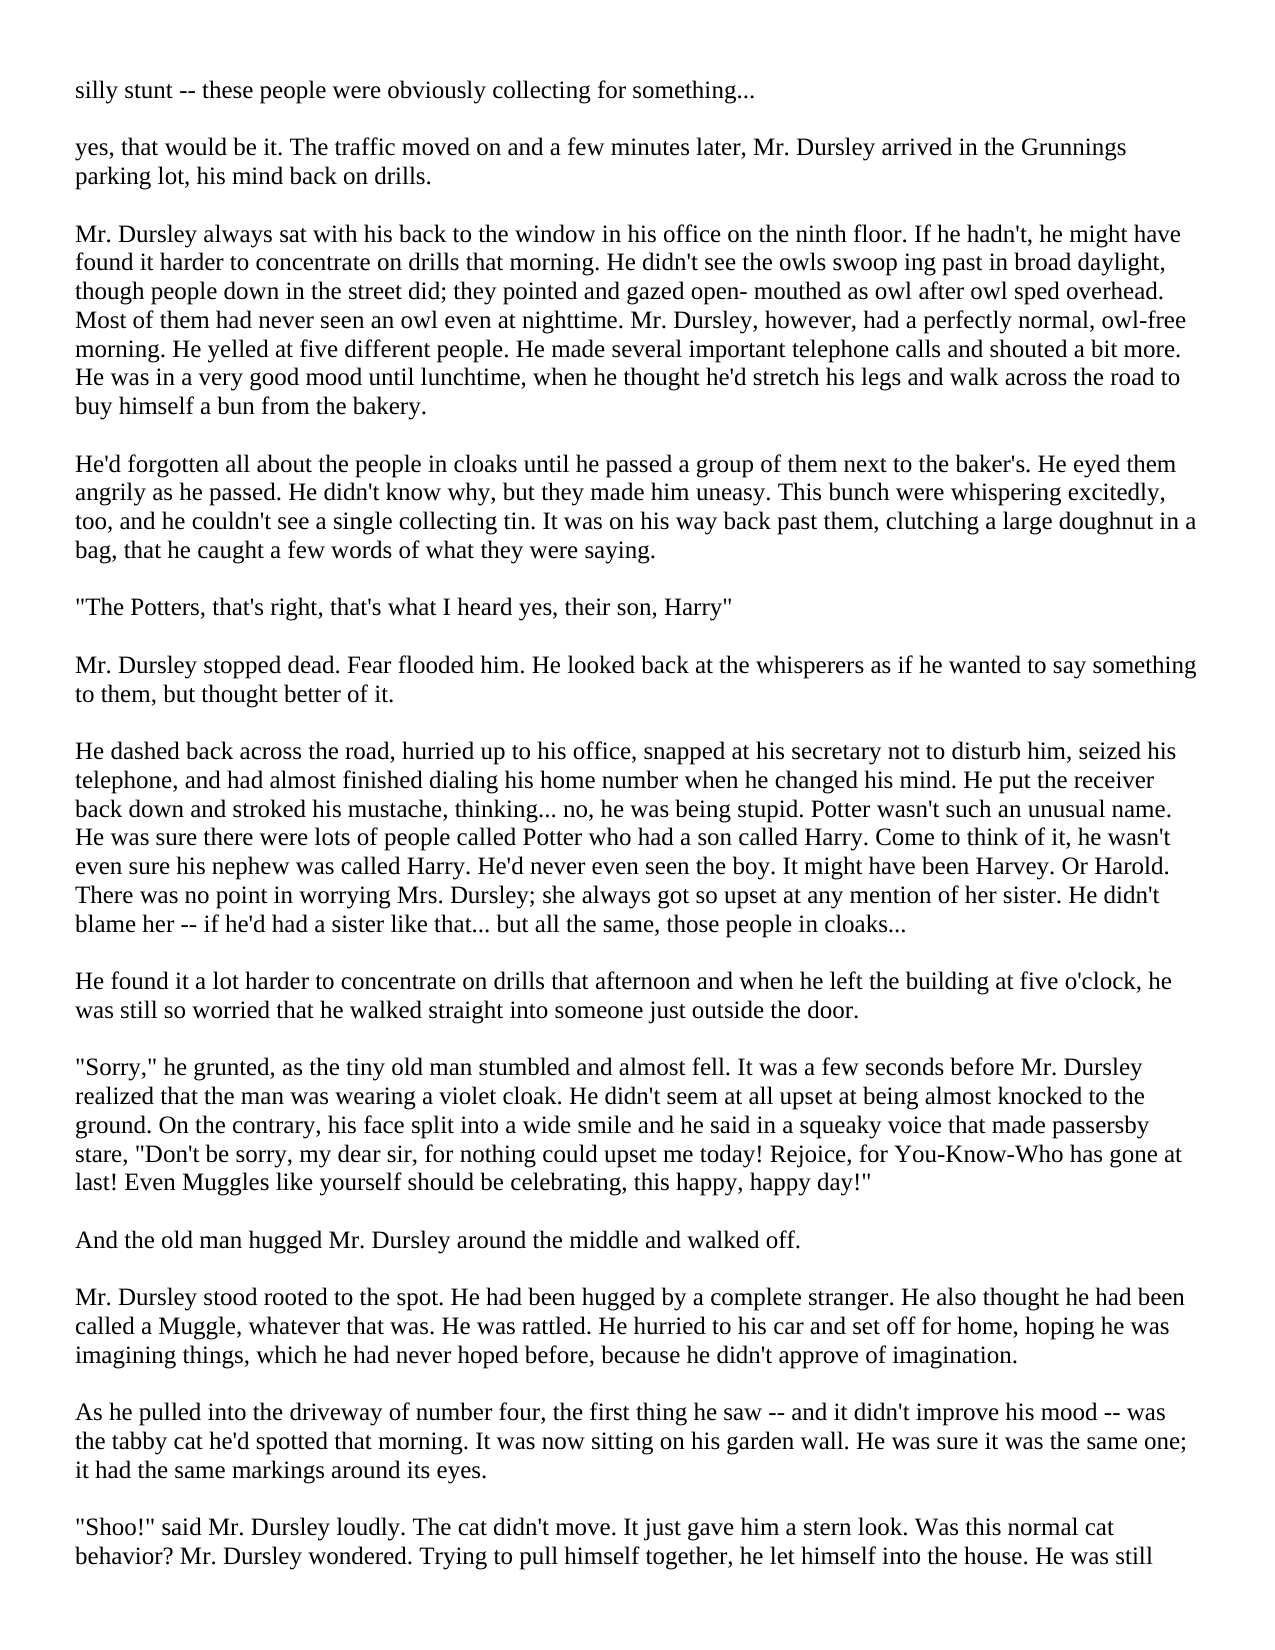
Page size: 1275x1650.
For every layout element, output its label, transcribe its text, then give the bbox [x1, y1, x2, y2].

text He found it a lot harder to concentrate on drills that afternoon and when he left the building at five o'clock, he was still so worried that he walked straight into someone just outside the door. [75, 966, 1200, 1024]
text And the old man hugged Mr. Dursley around the middle and walked off. [75, 1225, 1200, 1254]
text Mr. Dursley stood rooted to the spot. He had been hugged by a complete stranger. He also thought he had been called a Muggle, whatever that was. He was rattled. He hurried to his car and set off for home, hoping he was imagining things, which he had never hoped before, because he didn't approve of imagination. [75, 1282, 1200, 1369]
text As he pulled into the driveway of number four, the first thing he saw -- and it didn't improve his mood -- was the tabby cat he'd spotted that morning. It was now sitting on his garden wall. He was sure it was the same one; it had the same markings around its eyes. [75, 1397, 1200, 1484]
text "Shoo!" said Mr. Dursley loudly. The cat didn't move. It just gave him a stern look. Was this normal cat behavior? Mr. Dursley wondered. Trying to pull himself together, he let himself into the house. He was still [75, 1512, 1200, 1570]
text "Sorry," he grunted, as the tiny old man stumbled and almost fell. It was a few seconds before Mr. Dursley realized that the man was wearing a violet cloak. He didn't seem at all upset at being almost knocked to the ground. On the contrary, his face split into a wide smile and he said in a squeaky voice that made passersby stare, "Don't be sorry, my dear sir, for nothing could upset me today! Rejoice, for You-Know-Who has gone at last! Even Muggles like yourself should be celebrating, this happy, happy day!" [75, 1052, 1200, 1196]
text Mr. Dursley stopped dead. Fear flooded him. He looked back at the whisperers as if he wanted to say something to them, but thought better of it. [75, 650, 1200, 707]
text He dashed back across the road, hurried up to his office, snapped at his secretary not to disturb him, seized his telephone, and had almost finished dialing his home number when he changed his mind. He put the receiver back down and stroked his mustache, thinking... no, he was being stupid. Potter wasn't such an unusual name. He was sure there were lots of people called Potter who had a son called Harry. Come to think of it, he wasn't even sure his nephew was called Harry. He'd never even seen the boy. It might have been Harvey. Or Harold. There was no point in worrying Mrs. Dursley; she always got so upset at any mention of her sister. He didn't blame her -- if he'd had a sister like that... but all the same, those people in cloaks... [75, 736, 1200, 937]
text yes, that would be it. The traffic moved on and a few minutes later, Mr. Dursley arrived in the Grunnings parking lot, his mind back on drills. [75, 132, 1200, 190]
text "The Potters, that's right, that's what I heard yes, their son, Harry" [75, 592, 1200, 621]
text He'd forgotten all about the people in cloaks until he passed a group of them next to the baker's. He eyed them angrily as he passed. He didn't know why, but they made him uneasy. This bunch were whispering excitedly, too, and he couldn't see a single collecting tin. It was on his way back past them, clutching a large doughnut in a bag, that he caught a few words of what they were saying. [75, 449, 1200, 564]
text silly stunt -- these people were obviously collecting for something... [75, 75, 1200, 104]
text Mr. Dursley always sat with his back to the window in his office on the ninth floor. If he hadn't, he might have found it harder to concentrate on drills that morning. He didn't see the owls swoop ing past in broad daylight, though people down in the street did; they pointed and gazed open- mouthed as owl after owl sped overhead. Most of them had never seen an owl even at nighttime. Mr. Dursley, however, had a perfectly normal, owl-free morning. He yelled at five different people. He made several important telephone calls and shouted a bit more. He was in a very good mood until lunchtime, when he thought he'd stretch his legs and walk across the road to buy himself a bun from the bakery. [75, 219, 1200, 420]
